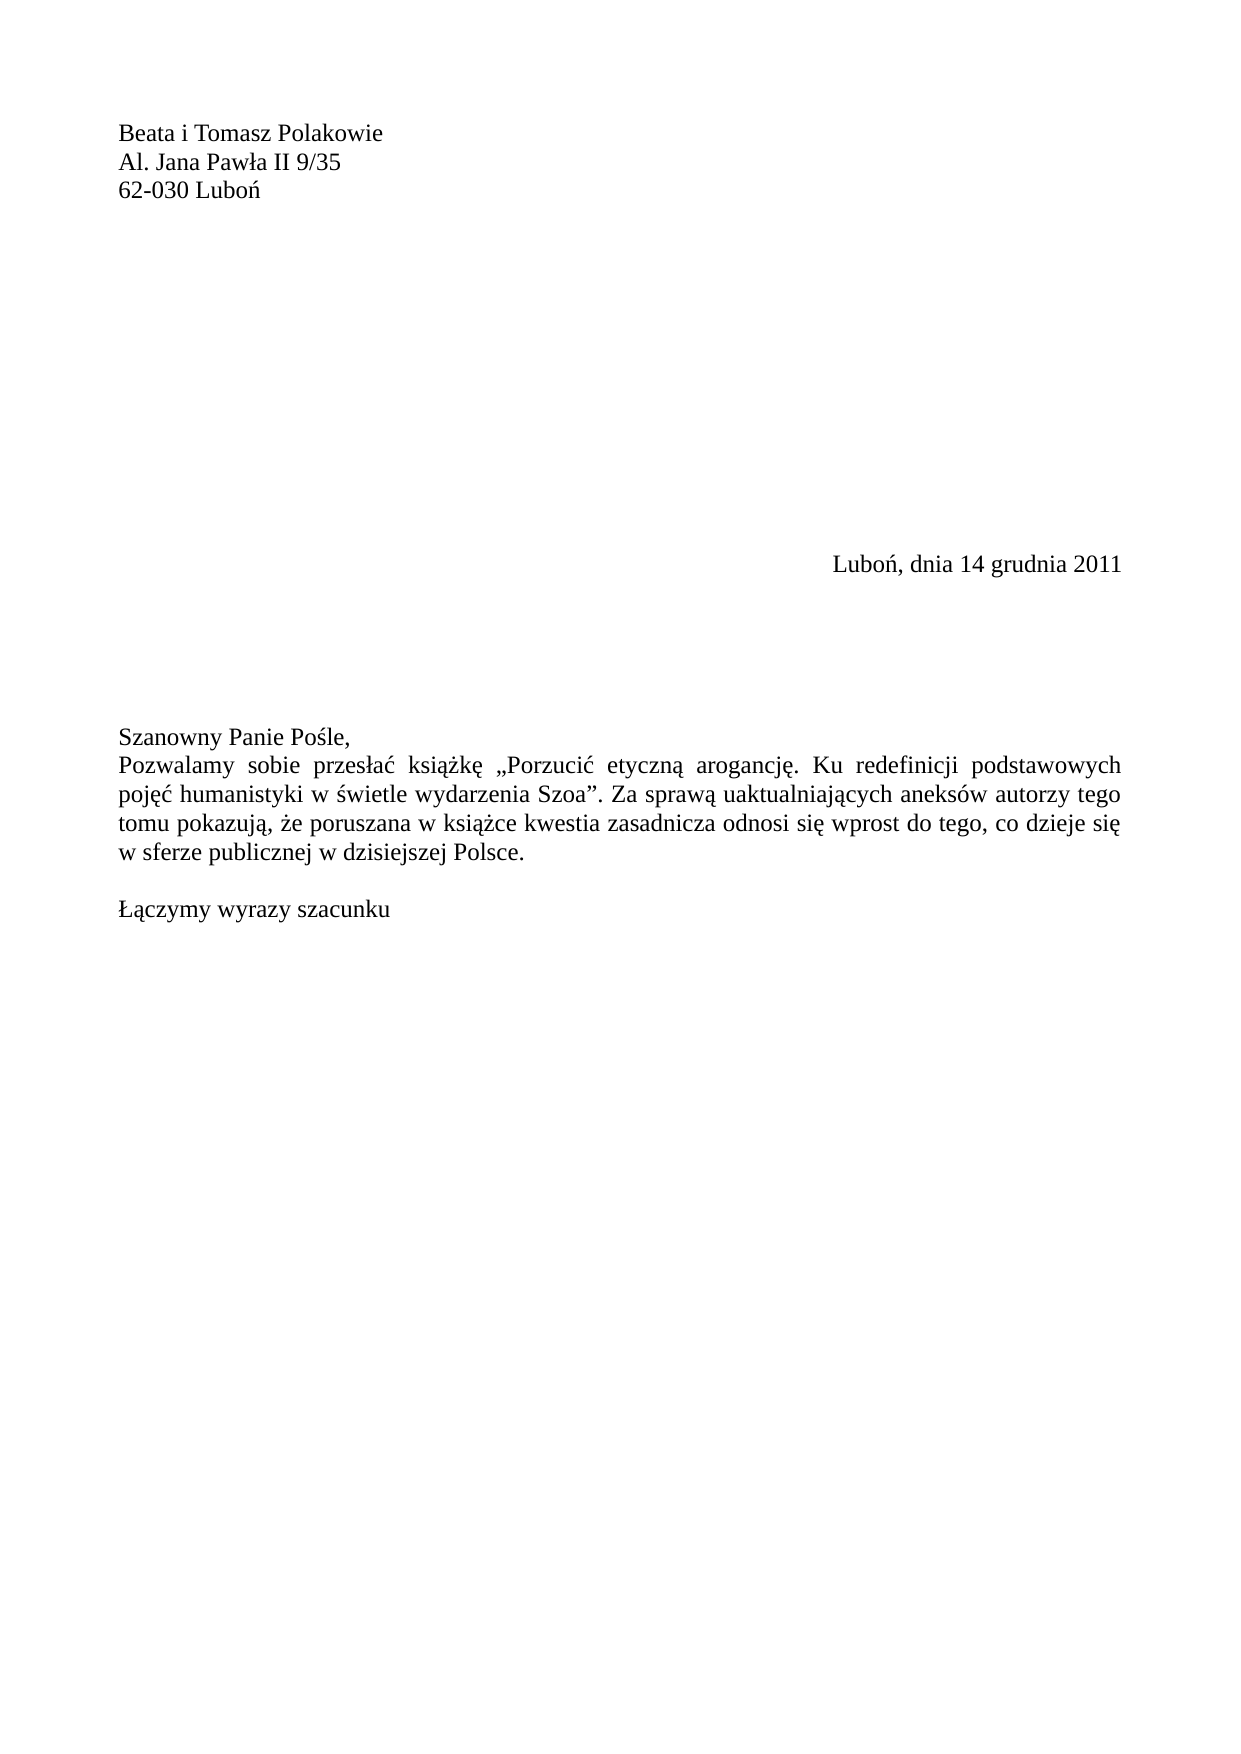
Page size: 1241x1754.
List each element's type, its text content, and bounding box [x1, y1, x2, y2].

text 62-030 Luboń [118, 176, 1122, 204]
text Łączymy wyrazy szacunku [118, 894, 1122, 923]
text Szanowny Panie Pośle, [118, 722, 1122, 751]
text Pozwalamy sobie przesłać książkę „Porzucić etyczną arogancję. Ku redefinicji podstawowych pojęć humanistyki w świetle wydarzenia Szoa”. Za sprawą uaktualniających aneksów autorzy tego tomu pokazują, że poruszana w książce kwestia zasadnicza odnosi się wprost do tego, co dzieje się w sferze publicznej w dzisiejszej Polsce. [118, 751, 1122, 866]
text Beata i Tomasz Polakowie [118, 118, 1122, 147]
text Luboń, dnia 14 grudnia 2011 [118, 549, 1122, 578]
text Al. Jana Pawła II 9/35 [118, 147, 1122, 176]
